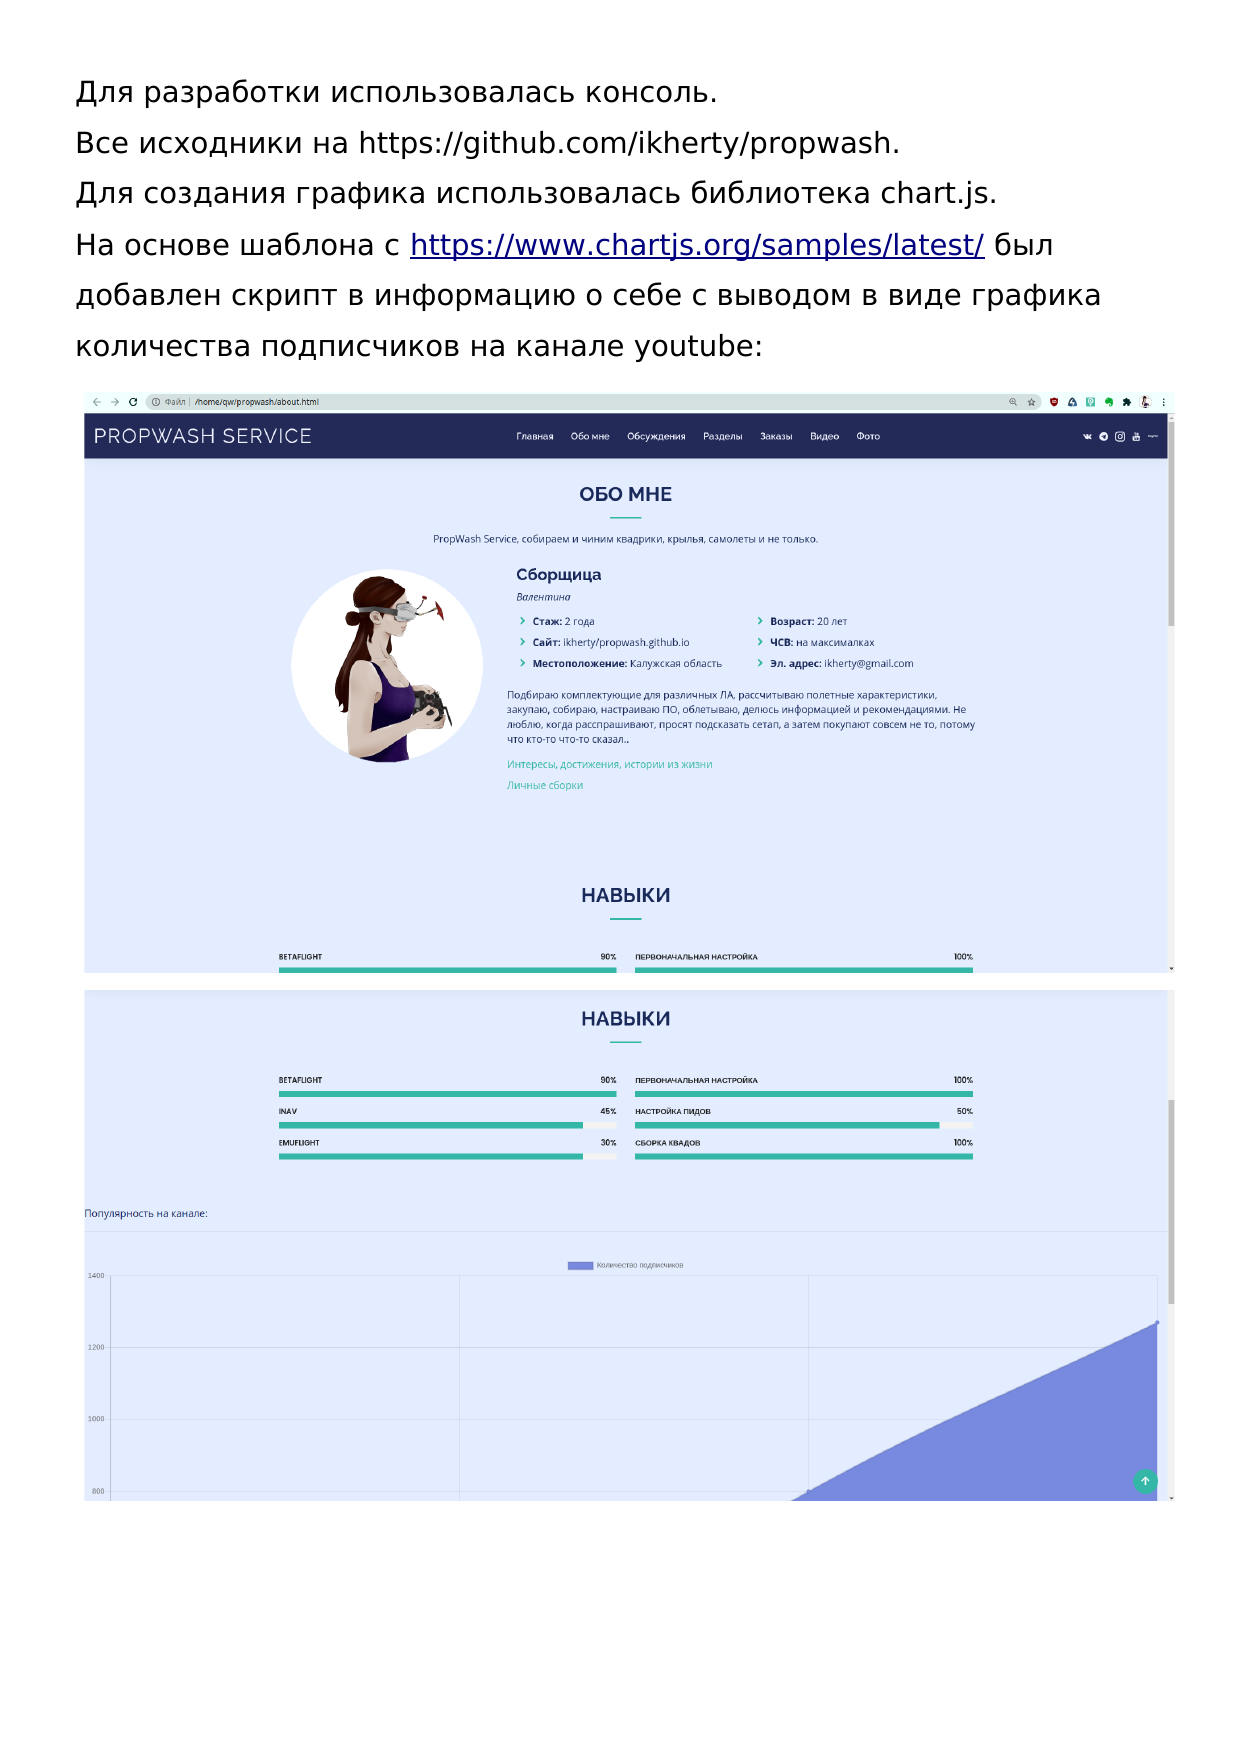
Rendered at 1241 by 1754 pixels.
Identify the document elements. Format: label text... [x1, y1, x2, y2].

text На основе шаблона с https://www.chartjs.org/samples/latest/ был добавлен скрипт в информацию о себе с выводом в виде графика количества подписчиков на канале youtube: [75, 228, 1165, 364]
picture [84, 990, 1175, 1501]
text Для разработки использовалась консоль. [75, 75, 1165, 109]
text Все исходники на https://github.com/ikherty/propwash. [75, 126, 1165, 160]
picture [84, 392, 1175, 973]
text Для создания графика использовалась библиотека chart.js. [75, 177, 1165, 211]
